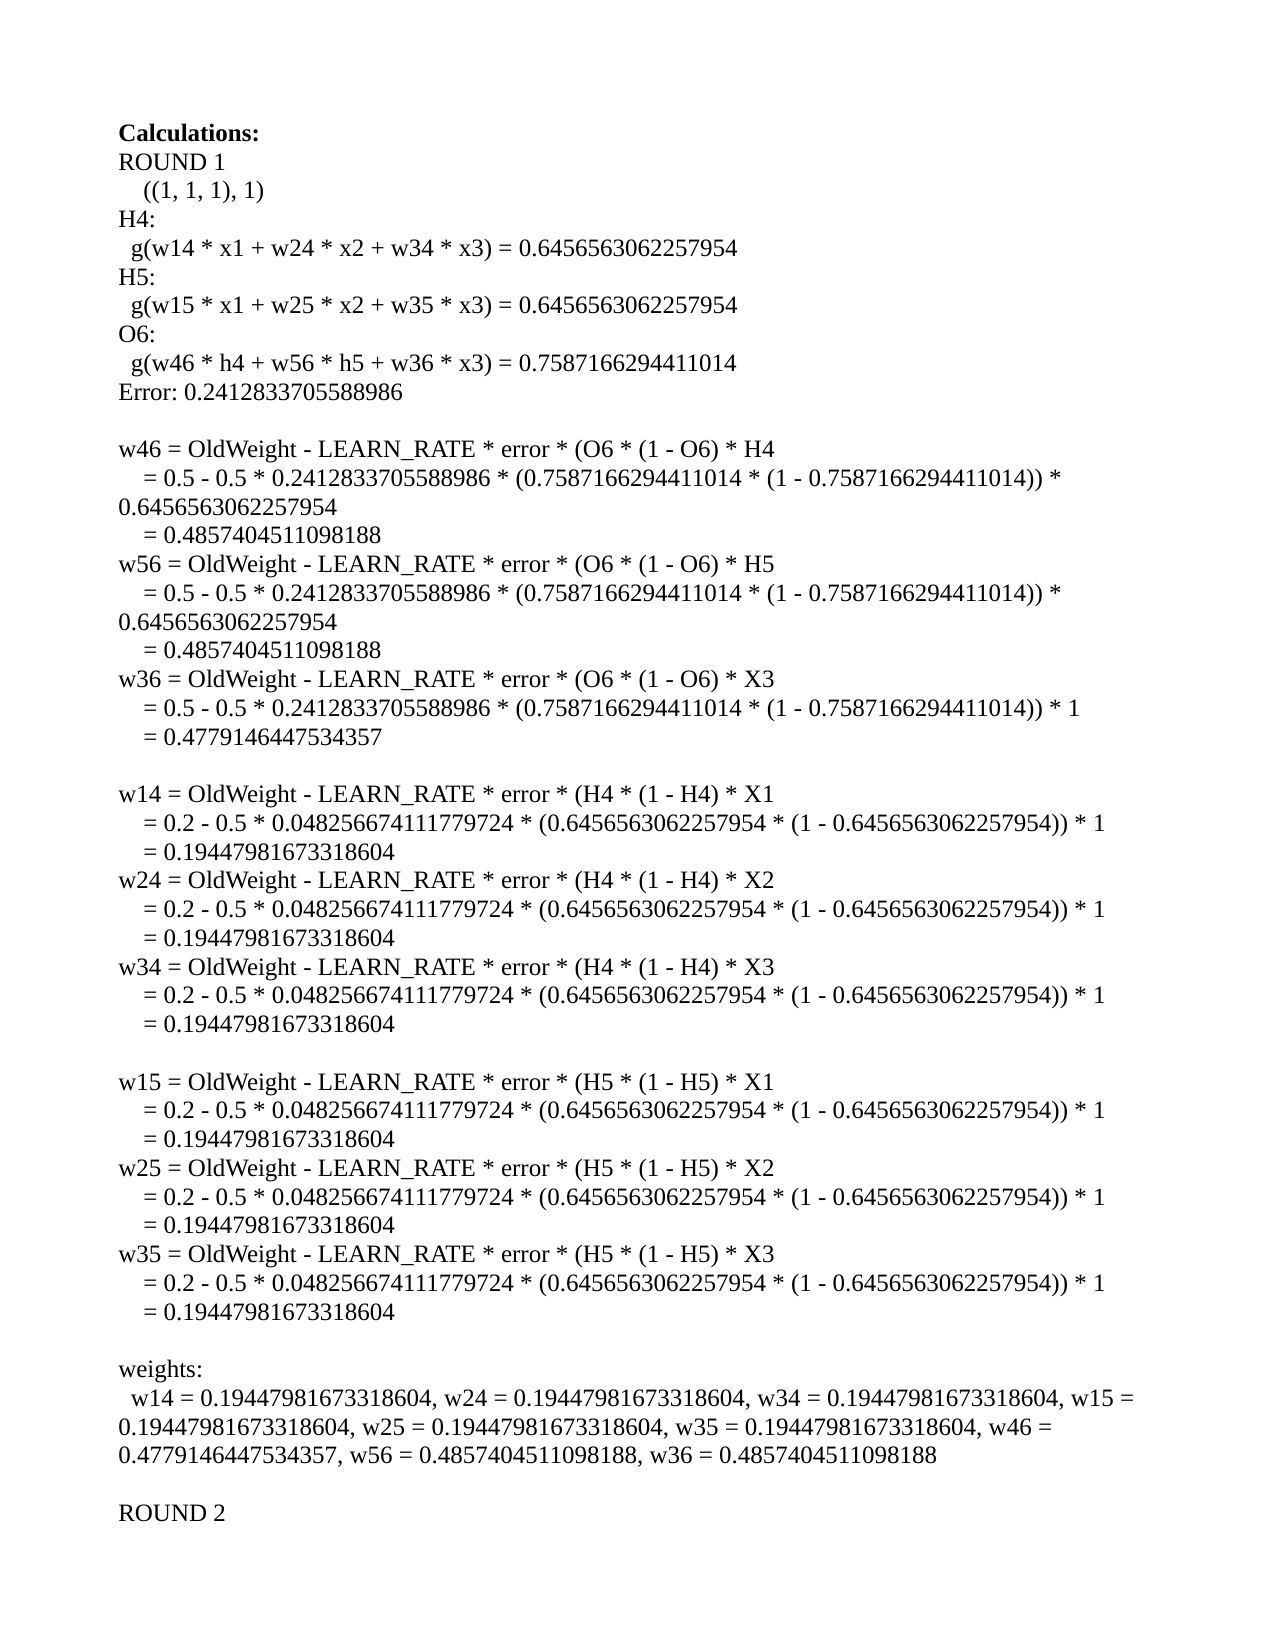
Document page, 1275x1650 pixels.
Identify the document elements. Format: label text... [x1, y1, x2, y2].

text = 0.2 - 0.5 * 0.048256674111779724 * (0.6456563062257954 * (1 - 0.6456563062257954)) * 1 [118, 981, 1157, 1009]
text w15 = OldWeight - LEARN_RATE * error * (H5 * (1 - H5) * X1 [118, 1067, 1157, 1096]
text H4: [118, 204, 1157, 233]
text w56 = OldWeight - LEARN_RATE * error * (O6 * (1 - O6) * H5 [118, 549, 1157, 578]
text = 0.2 - 0.5 * 0.048256674111779724 * (0.6456563062257954 * (1 - 0.6456563062257954)) * 1 [118, 1096, 1157, 1124]
text Calculations: [118, 118, 1157, 147]
text w46 = OldWeight - LEARN_RATE * error * (O6 * (1 - O6) * H4 [118, 434, 1157, 463]
text g(w46 * h4 + w56 * h5 + w36 * x3) = 0.7587166294411014 [118, 348, 1157, 377]
text = 0.19447981673318604 [118, 1124, 1157, 1153]
text w25 = OldWeight - LEARN_RATE * error * (H5 * (1 - H5) * X2 [118, 1153, 1157, 1182]
text w35 = OldWeight - LEARN_RATE * error * (H5 * (1 - H5) * X3 [118, 1239, 1157, 1268]
text ((1, 1, 1), 1) [118, 176, 1157, 204]
text w36 = OldWeight - LEARN_RATE * error * (O6 * (1 - O6) * X3 [118, 664, 1157, 693]
text = 0.2 - 0.5 * 0.048256674111779724 * (0.6456563062257954 * (1 - 0.6456563062257954)) * 1 [118, 1268, 1157, 1297]
text ROUND 1 [118, 147, 1157, 176]
text w14 = 0.19447981673318604, w24 = 0.19447981673318604, w34 = 0.19447981673318604, w15 = 0.19447981673318604, w25 = 0.19447981673318604, w35 = 0.19447981673318604, w46 = 0.4779146447534357, w56 = 0.4857404511098188, w36 = 0.4857404511098188 [118, 1383, 1157, 1469]
text = 0.2 - 0.5 * 0.048256674111779724 * (0.6456563062257954 * (1 - 0.6456563062257954)) * 1 [118, 808, 1157, 837]
text = 0.19447981673318604 [118, 837, 1157, 866]
text = 0.2 - 0.5 * 0.048256674111779724 * (0.6456563062257954 * (1 - 0.6456563062257954)) * 1 [118, 1182, 1157, 1211]
text = 0.5 - 0.5 * 0.2412833705588986 * (0.7587166294411014 * (1 - 0.7587166294411014)) * 1 [118, 693, 1157, 722]
text = 0.2 - 0.5 * 0.048256674111779724 * (0.6456563062257954 * (1 - 0.6456563062257954)) * 1 [118, 894, 1157, 923]
text = 0.4857404511098188 [118, 636, 1157, 664]
text weights: [118, 1354, 1157, 1383]
text = 0.19447981673318604 [118, 923, 1157, 952]
text w34 = OldWeight - LEARN_RATE * error * (H4 * (1 - H4) * X3 [118, 952, 1157, 981]
text ROUND 2 [118, 1498, 1157, 1527]
text = 0.19447981673318604 [118, 1211, 1157, 1239]
text = 0.4779146447534357 [118, 722, 1157, 751]
text = 0.5 - 0.5 * 0.2412833705588986 * (0.7587166294411014 * (1 - 0.7587166294411014)) * 0.6456563062257954 [118, 578, 1157, 636]
text g(w15 * x1 + w25 * x2 + w35 * x3) = 0.6456563062257954 [118, 291, 1157, 319]
text = 0.19447981673318604 [118, 1009, 1157, 1038]
text = 0.19447981673318604 [118, 1297, 1157, 1326]
text w14 = OldWeight - LEARN_RATE * error * (H4 * (1 - H4) * X1 [118, 779, 1157, 808]
text = 0.4857404511098188 [118, 521, 1157, 549]
text g(w14 * x1 + w24 * x2 + w34 * x3) = 0.6456563062257954 [118, 233, 1157, 262]
text O6: [118, 319, 1157, 348]
text w24 = OldWeight - LEARN_RATE * error * (H4 * (1 - H4) * X2 [118, 866, 1157, 894]
text Error: 0.2412833705588986 [118, 377, 1157, 406]
text H5: [118, 262, 1157, 291]
text = 0.5 - 0.5 * 0.2412833705588986 * (0.7587166294411014 * (1 - 0.7587166294411014)) * 0.6456563062257954 [118, 463, 1157, 521]
